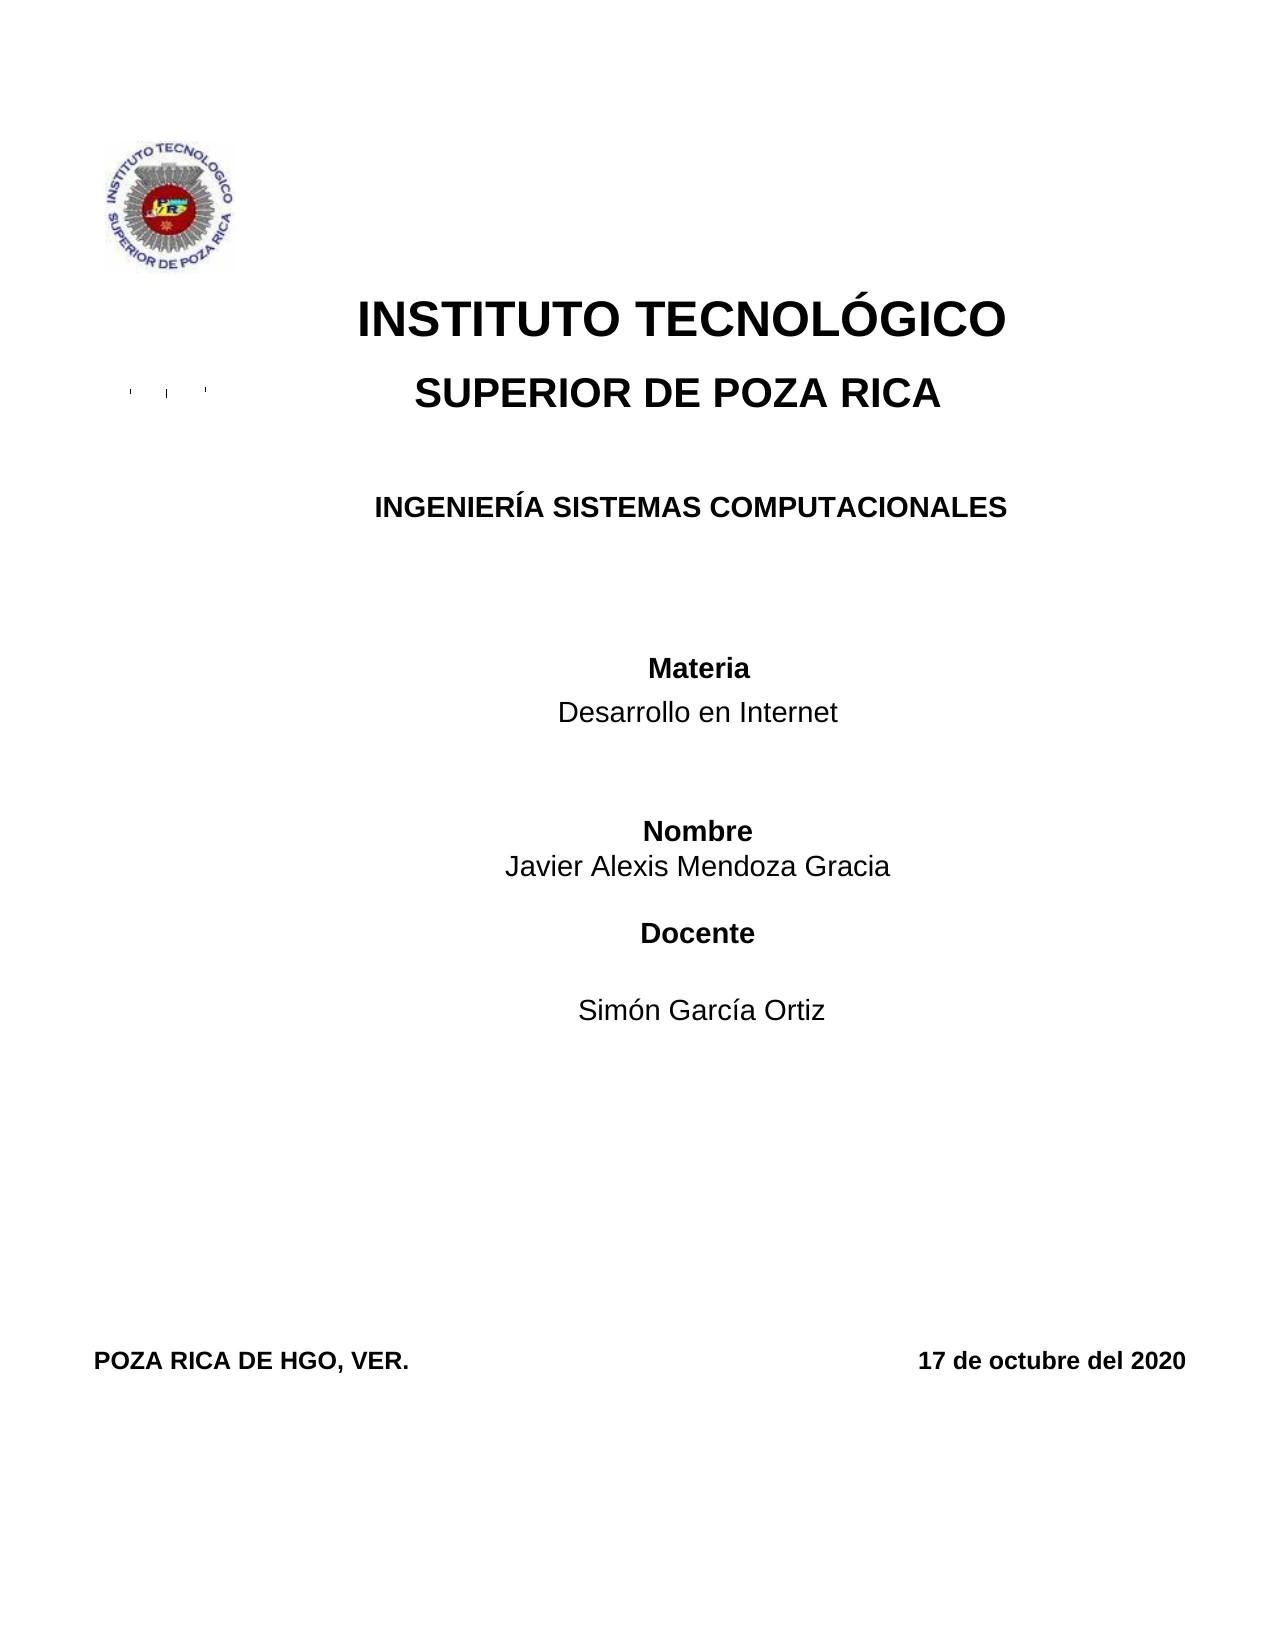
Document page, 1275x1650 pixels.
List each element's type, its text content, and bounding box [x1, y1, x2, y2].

text Nombre [355, 815, 1040, 849]
text Docente [355, 916, 1040, 949]
text SUPERIOR DE POZA RICA [346, 368, 1010, 416]
text Simón García Ortiz [355, 993, 1048, 1027]
text Desarrollo en Internet [355, 695, 1040, 729]
picture [105, 141, 236, 276]
subtitle POZA RICA DE HGO, VER. 17 de octubre del 2020 [94, 1346, 1239, 1375]
text Materia [355, 651, 1042, 685]
text INSTITUTO TECNOLÓGICO [355, 289, 1010, 347]
text INGENIERÍA SISTEMAS COMPUTACIONALES [355, 491, 1027, 524]
text Javier Alexis Mendoza Gracia [355, 849, 1040, 882]
